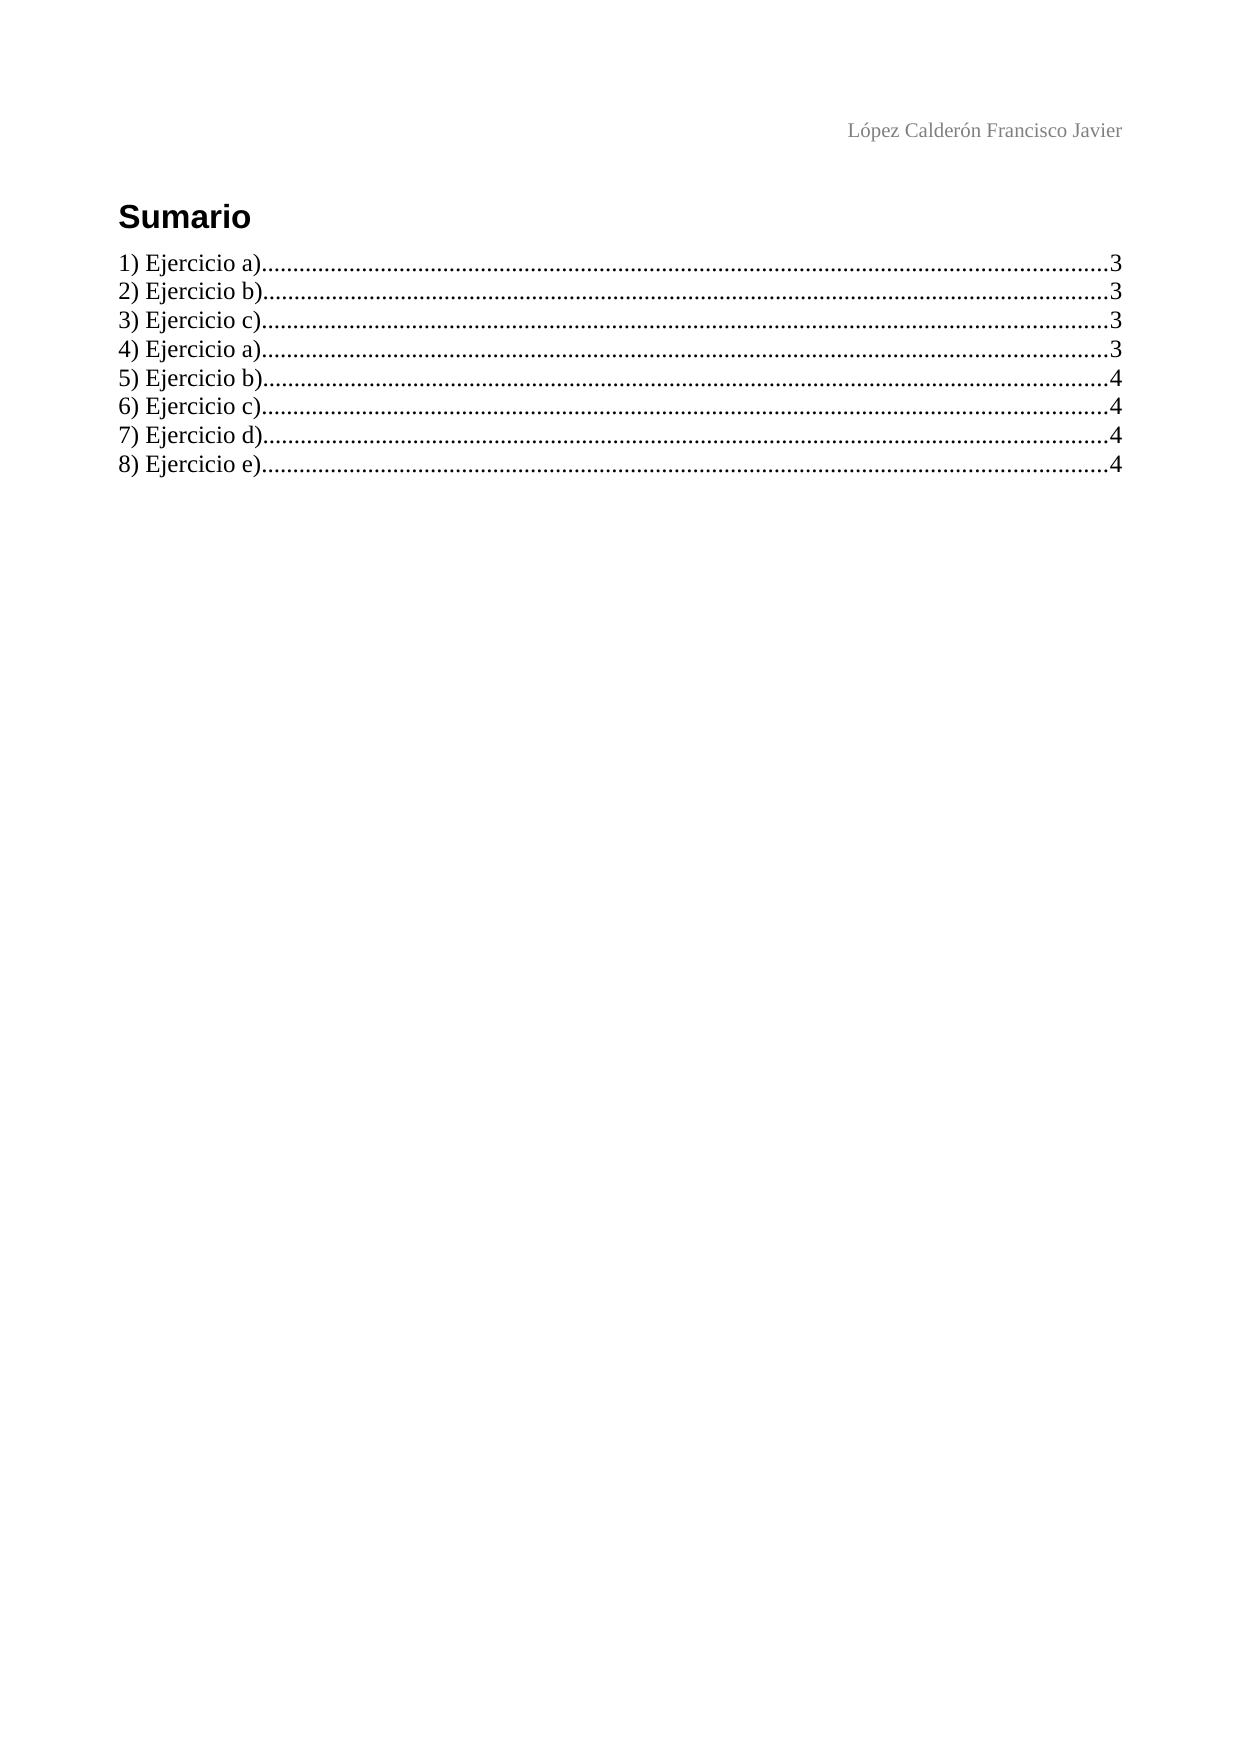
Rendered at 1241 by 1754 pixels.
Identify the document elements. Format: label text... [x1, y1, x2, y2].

text 7) Ejercicio d) 4 [118, 420, 1122, 449]
text 8) Ejercicio e) 4 [118, 449, 1122, 478]
text 5) Ejercicio b) 4 [118, 363, 1122, 391]
subtitle Sumario [118, 197, 1122, 235]
text 4) Ejercicio a) 3 [118, 334, 1122, 363]
text 2) Ejercicio b) 3 [118, 276, 1122, 305]
text 1) Ejercicio a) 3 [118, 248, 1122, 276]
text 3) Ejercicio c) 3 [118, 305, 1122, 334]
text 6) Ejercicio c) 4 [118, 391, 1122, 420]
